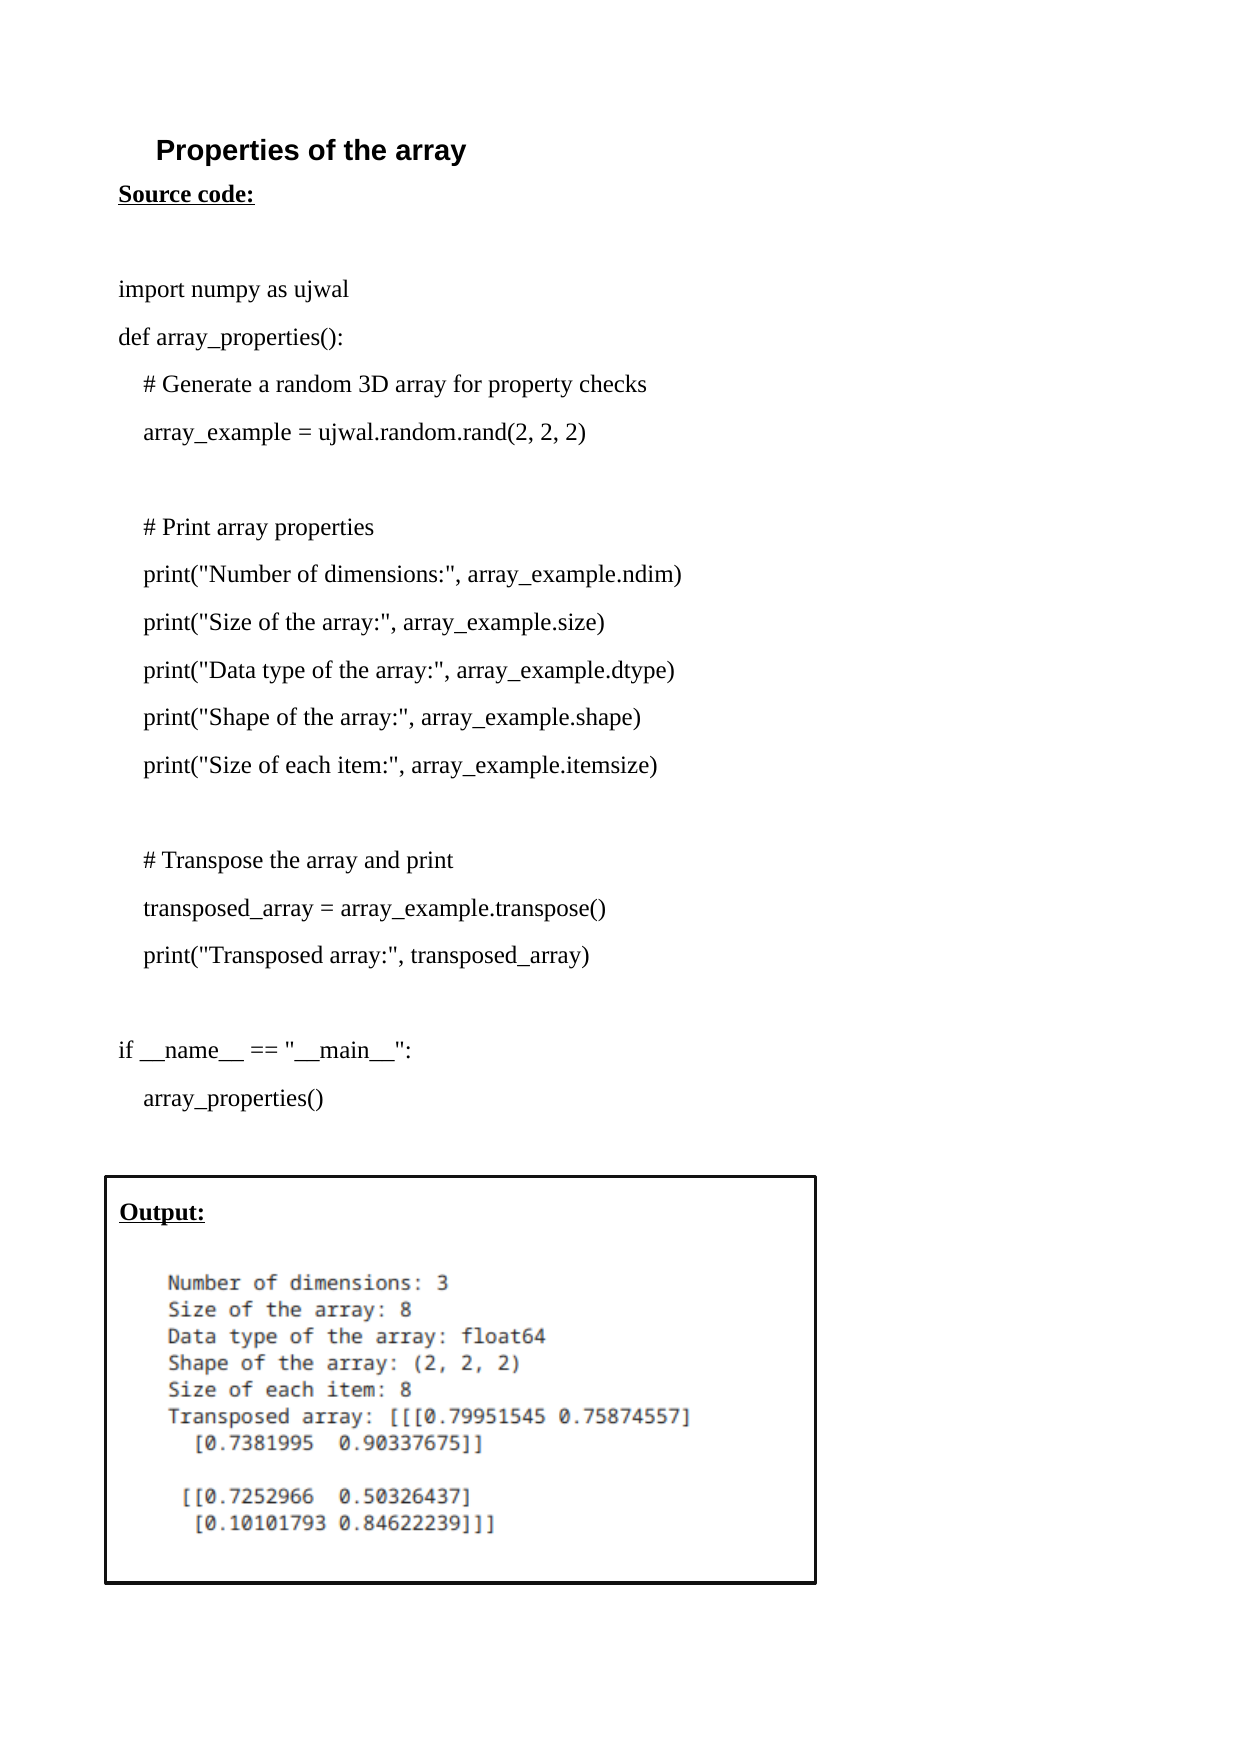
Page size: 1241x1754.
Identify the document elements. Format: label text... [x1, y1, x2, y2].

text print("Data type of the array:", array_example.dtype) [118, 655, 1122, 683]
text if __name__ == "__main__": [118, 1036, 1122, 1064]
text # Print array properties [118, 512, 1122, 541]
text print("Shape of the array:", array_example.shape) [118, 702, 1122, 731]
text transposed_array = array_example.transpose() [118, 893, 1122, 922]
text def array_properties(): [118, 322, 1122, 350]
text print("Size of each item:", array_example.itemsize) [118, 750, 1122, 779]
text array_example = ujwal.random.rand(2, 2, 2) [118, 417, 1122, 446]
subtitle Properties of the array [156, 133, 1122, 166]
text print("Transposed array:", transposed_array) [118, 940, 1122, 969]
text import numpy as ujwal [118, 274, 1122, 303]
text print("Number of dimensions:", array_example.ndim) [118, 559, 1122, 588]
text print("Size of the array:", array_example.size) [118, 607, 1122, 636]
text array_properties() [118, 1083, 1122, 1112]
text Source code: [118, 179, 1122, 207]
text # Generate a random 3D array for property checks [118, 369, 1122, 398]
picture [159, 1266, 716, 1568]
text # Transpose the array and print [118, 845, 1122, 874]
